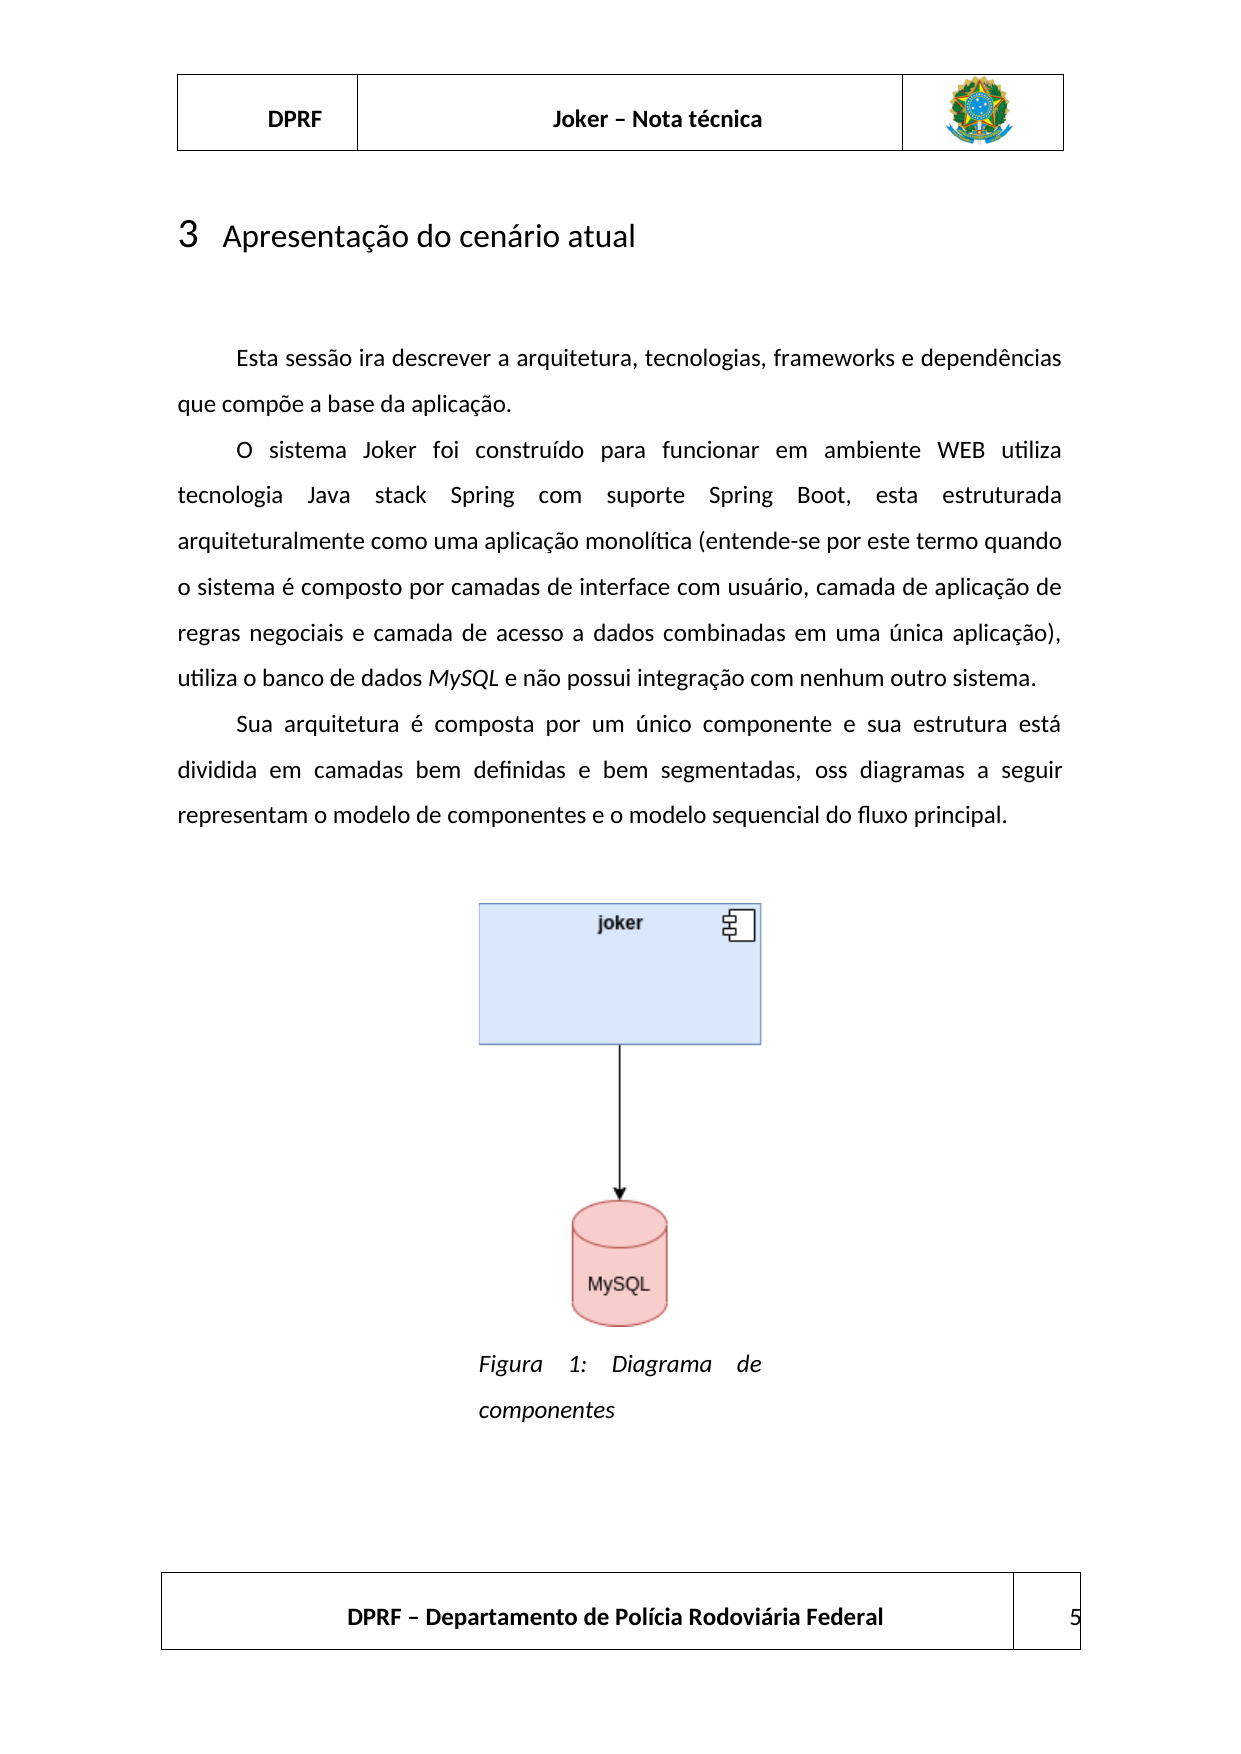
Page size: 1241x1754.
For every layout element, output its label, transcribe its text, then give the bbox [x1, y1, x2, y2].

text O sistema Joker foi construído para funcionar em ambiente WEB utiliza tecnologia Java stack Spring com suporte Spring Boot, esta estruturada arquiteturalmente como uma aplicação monolítica (entende-se por este termo quando o sistema é composto por camadas de interface com usuário, camada de aplicação de regras negociais e camada de acesso a dados combinadas em uma única aplicação), utiliza o banco de dados MySQL e não possui integração com nenhum outro sistema. [177, 434, 1063, 693]
subtitle Apresentação do cenário atual [177, 207, 1063, 257]
text Figura 1: Diagrama de componentes [479, 1327, 762, 1349]
text Figura 1: Diagrama de componentes [479, 1379, 762, 1425]
text Esta sessão ira descrever a arquitetura, tecnologias, frameworks e dependências que compõe a base da aplicação. [177, 342, 1063, 419]
text Sua arquitetura é composta por um único componente e sua estrutura está dividida em camadas bem definidas e bem segmentadas, oss diagramas a seguir representam o modelo de componentes e o modelo sequencial do fluxo principal. [177, 708, 1063, 830]
picture [478, 903, 762, 1327]
picture [944, 75, 1020, 149]
